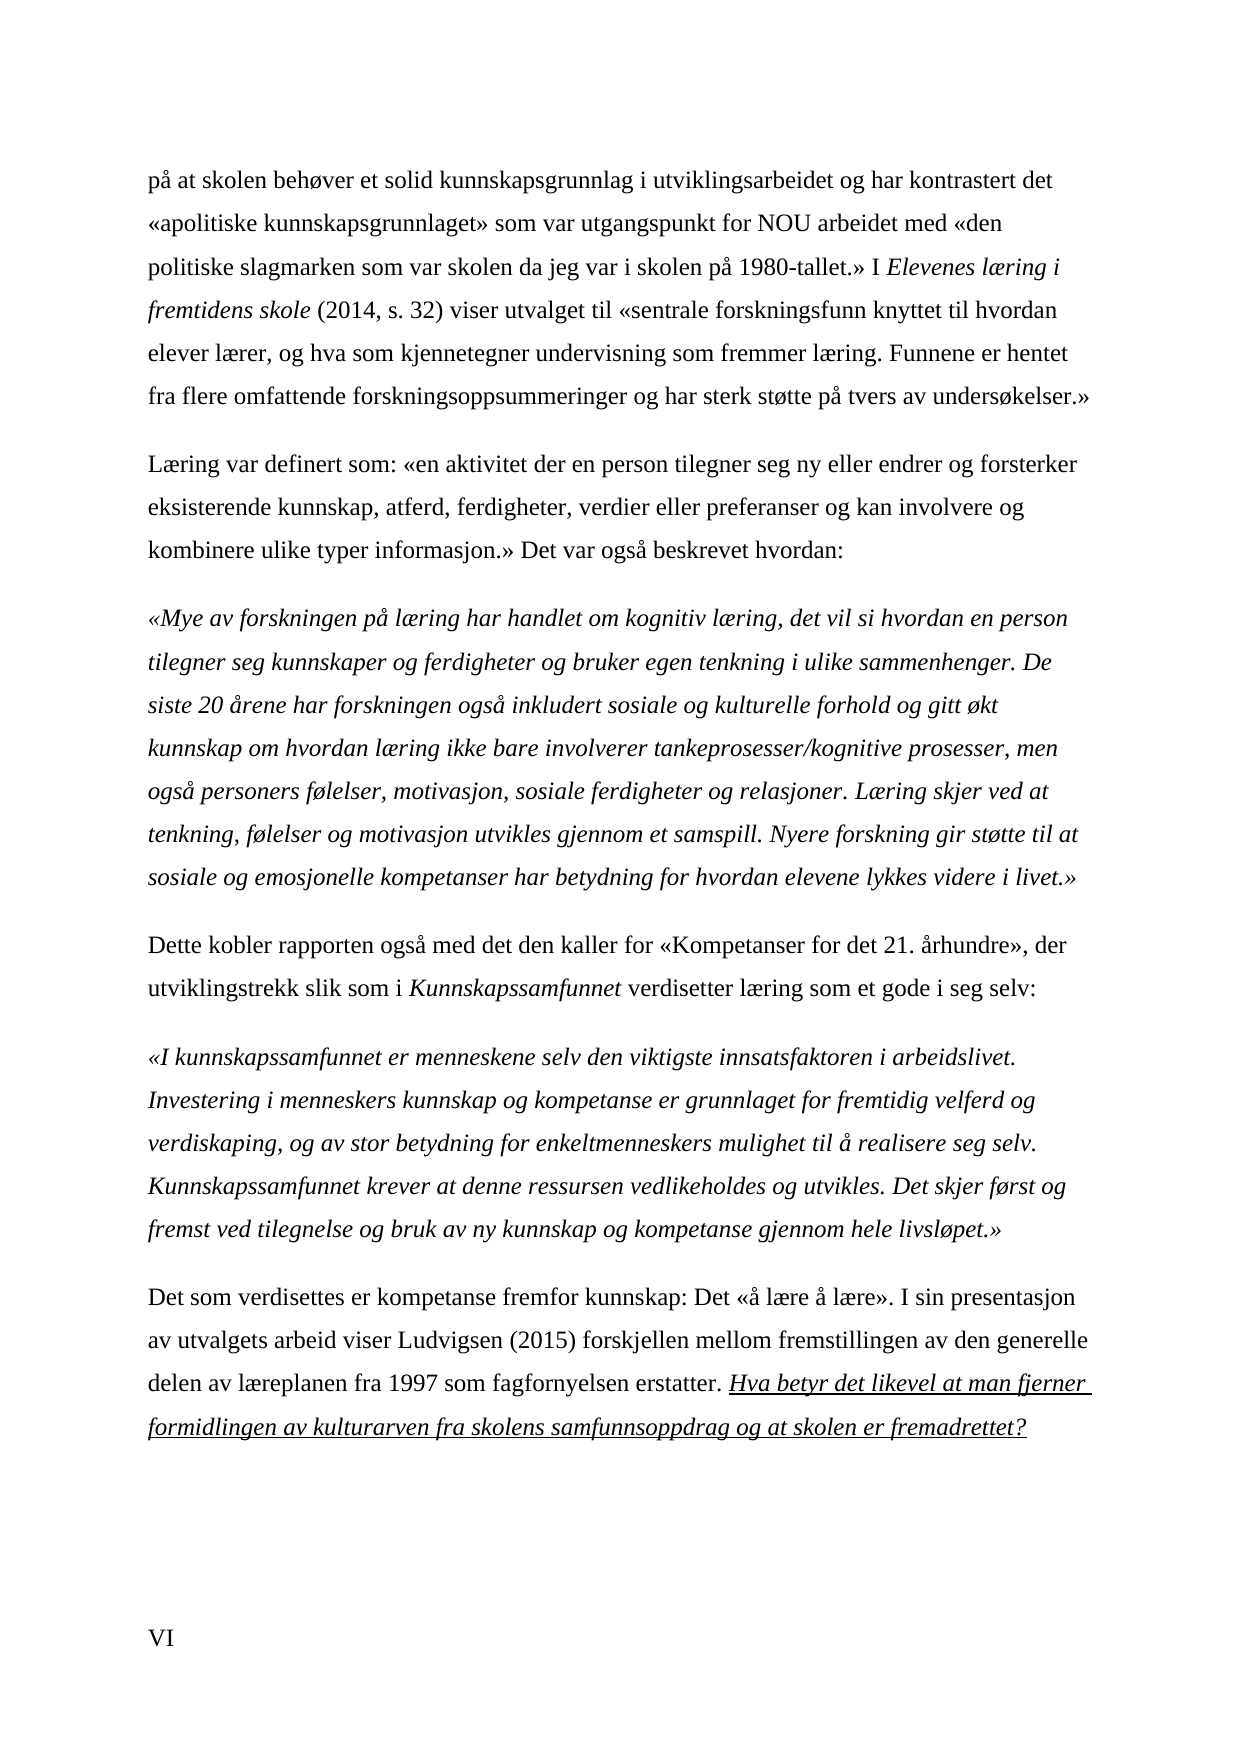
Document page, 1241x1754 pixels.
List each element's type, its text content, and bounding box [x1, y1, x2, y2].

text «I kunnskapssamfunnet er menneskene selv den viktigste innsatsfaktoren i arbeidslivet. Investering i menneskers kunnskap og kompetanse er grunnlaget for fremtidig velferd og verdiskaping, og av stor betydning for enkeltmenneskers mulighet til å realisere seg selv. Kunnskapssamfunnet krever at denne ressursen vedlikeholdes og utvikles. Det skjer først og fremst ved tilegnelse og bruk av ny kunnskap og kompetanse gjennom hele livsløpet.» [148, 1042, 1092, 1243]
text Det som verdisettes er kompetanse fremfor kunnskap: Det «å lære å lære». I sin presentasjon av utvalgets arbeid viser Ludvigsen (2015) forskjellen mellom fremstillingen av den generelle delen av læreplanen fra 1997 som fagfornyelsen erstatter. Hva betyr det likevel at man fjerner formidlingen av kulturarven fra skolens samfunnsoppdrag og at skolen er fremadrettet? [148, 1282, 1092, 1440]
text Dette kobler rapporten også med det den kaller for «Kompetanser for det 21. århundre», der utviklingstrekk slik som i Kunnskapssamfunnet verdisetter læring som et gode i seg selv: [148, 930, 1092, 1002]
text på at skolen behøver et solid kunnskapsgrunnlag i utviklingsarbeidet og har kontrastert det «apolitiske kunnskapsgrunnlaget» som var utgangspunkt for NOU arbeidet med «den politiske slagmarken som var skolen da jeg var i skolen på 1980-tallet.» I Elevenes læring i fremtidens skole (2014, s. 32) viser utvalget til «sentrale forskningsfunn knyttet til hvordan elever lærer, og hva som kjennetegner undervisning som fremmer læring. Funnene er hentet fra flere omfattende forskningsoppsummeringer og har sterk støtte på tvers av undersøkelser.» [148, 165, 1092, 410]
text «Mye av forskningen på læring har handlet om kognitiv læring, det vil si hvordan en person tilegner seg kunnskaper og ferdigheter og bruker egen tenkning i ulike sammenhenger. De siste 20 årene har forskningen også inkludert sosiale og kulturelle forhold og gitt økt kunnskap om hvordan læring ikke bare involverer tankeprosesser/kognitive prosesser, men også personers følelser, motivasjon, sosiale ferdigheter og relasjoner. Læring skjer ved at tenkning, følelser og motivasjon utvikles gjennom et samspill. Nyere forskning gir støtte til at sosiale og emosjonelle kompetanser har betydning for hvordan elevene lykkes videre i livet.» [148, 603, 1092, 891]
text Læring var definert som: «en aktivitet der en person tilegner seg ny eller endrer og forsterker eksisterende kunnskap, atferd, ferdigheter, verdier eller preferanser og kan involvere og kombinere ulike typer informasjon.» Det var også beskrevet hvordan: [148, 449, 1092, 564]
